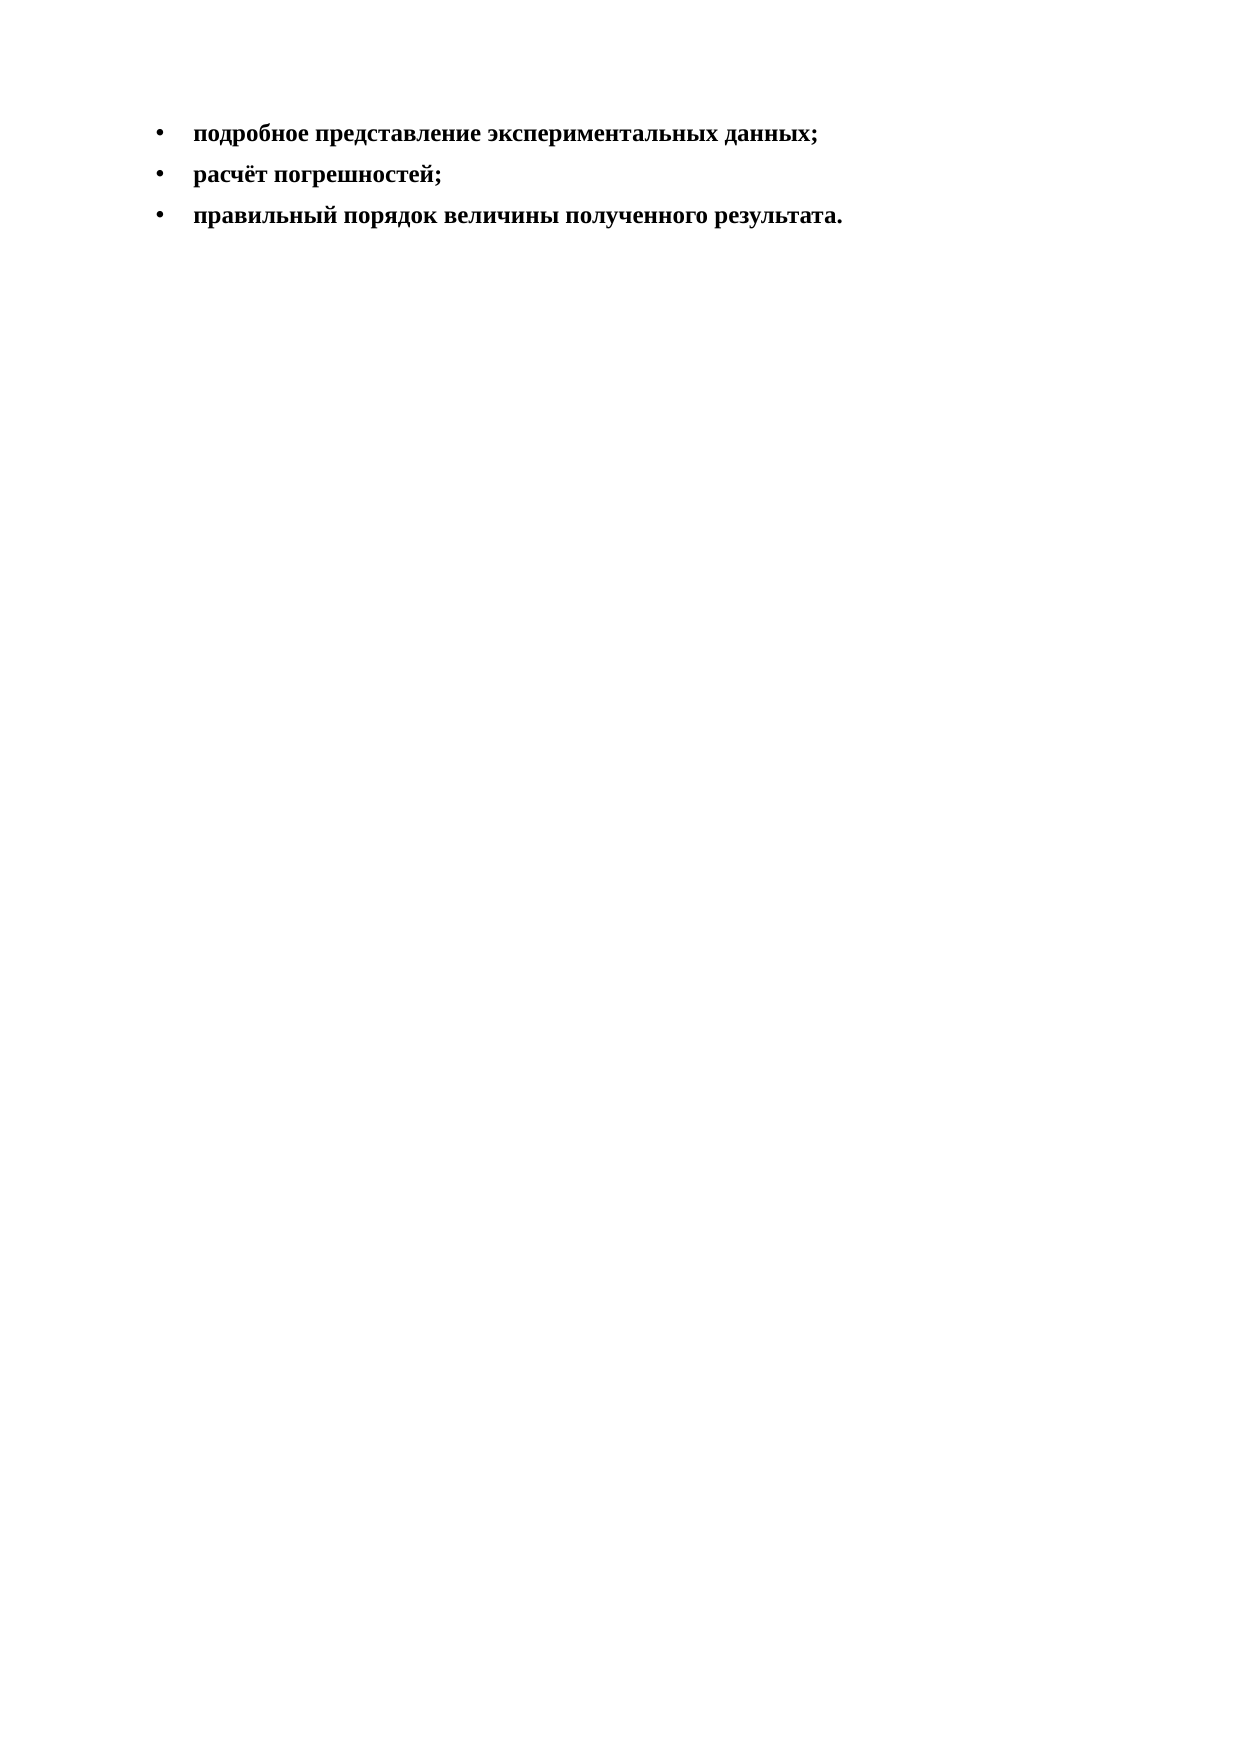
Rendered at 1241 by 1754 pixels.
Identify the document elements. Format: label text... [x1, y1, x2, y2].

list подробное представление экспериментальных данных; [156, 118, 1122, 147]
list расчёт погрешностей; [156, 159, 1122, 188]
list правильный порядок величины полученного результата. [156, 201, 1122, 229]
